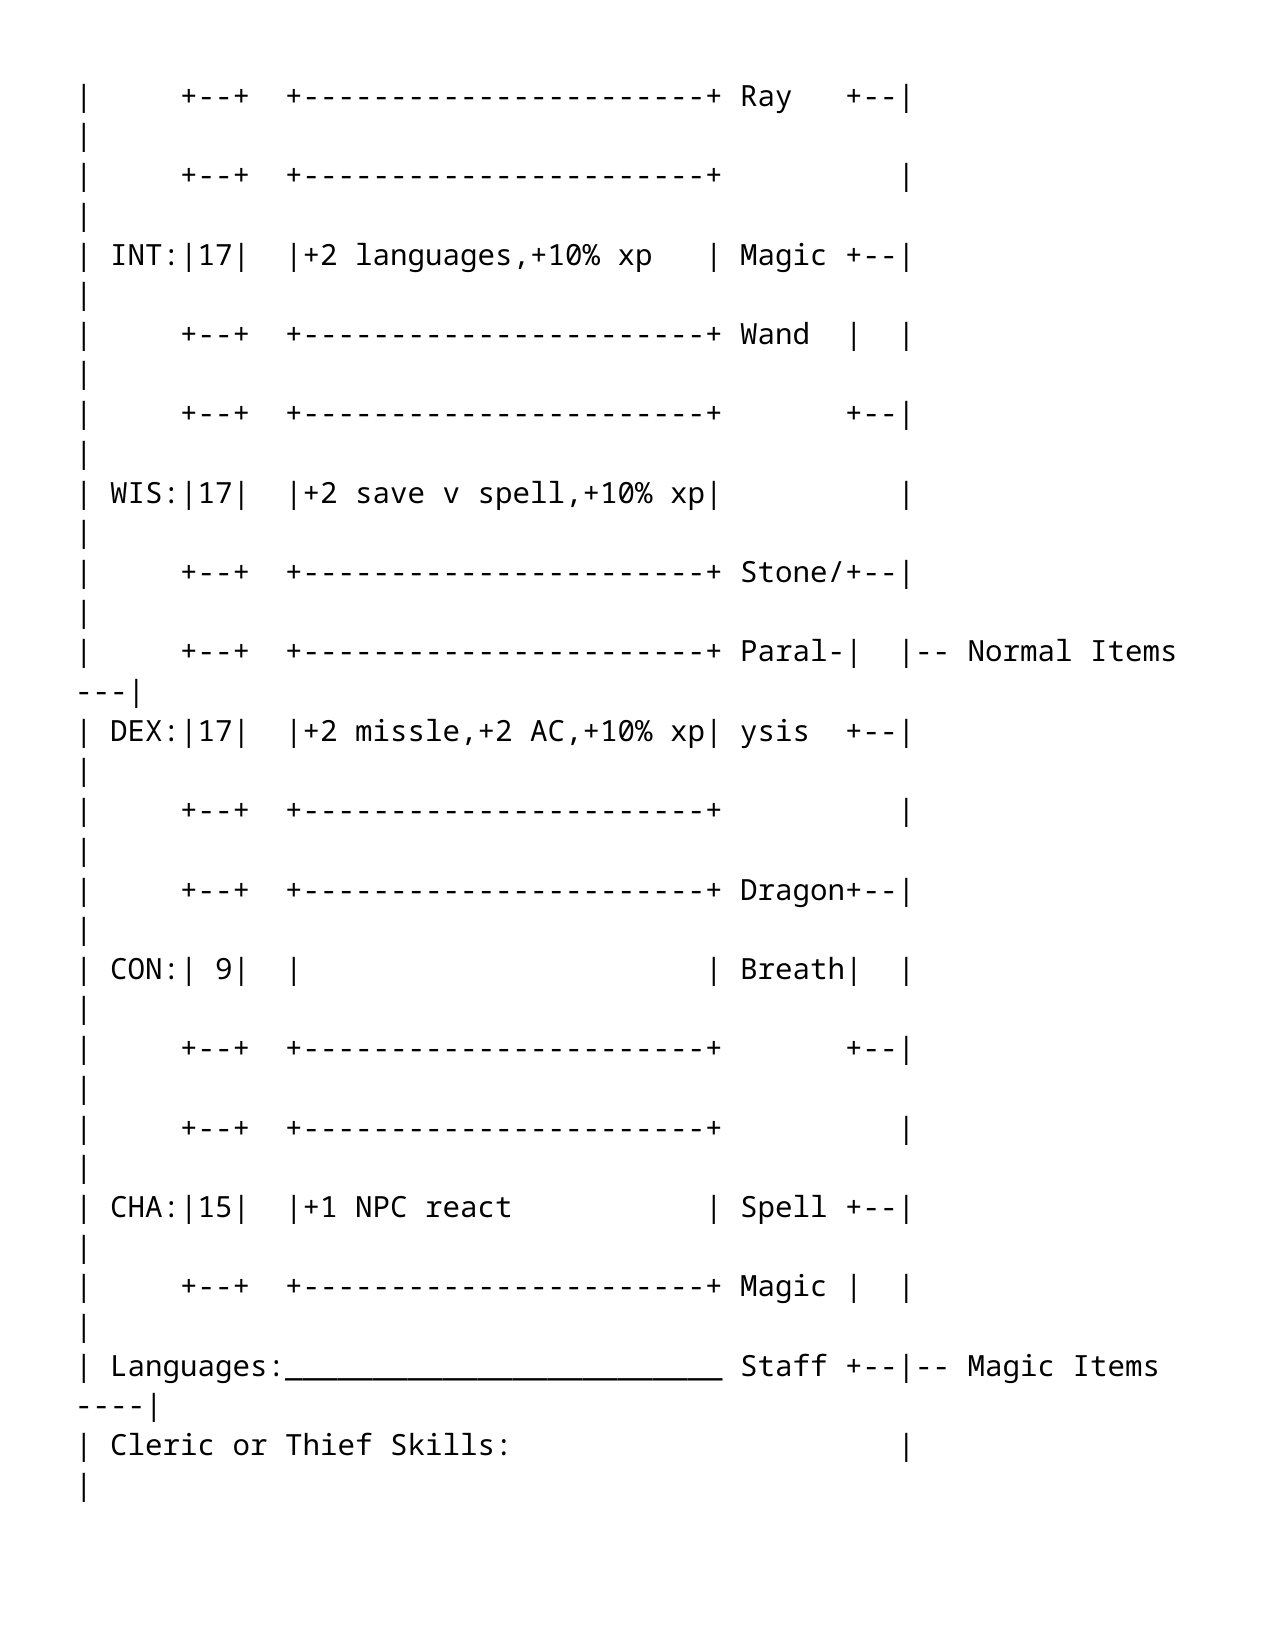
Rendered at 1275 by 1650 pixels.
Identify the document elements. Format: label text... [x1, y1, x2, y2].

text | +--+ +-----------------------+ Wand | | | [75, 313, 1200, 392]
text | +--+ +-----------------------+ | | [75, 789, 1200, 869]
text | Languages:_________________________ Staff +--|-- Magic Items ----| [75, 1345, 1200, 1424]
text | Cleric or Thief Skills: | | [75, 1424, 1200, 1504]
text | +--+ +-----------------------+ Magic | | | [75, 1266, 1200, 1345]
text | CON:| 9| | | Breath| | | [75, 948, 1200, 1027]
text | INT:|17| |+2 languages,+10% xp | Magic +--| | [75, 234, 1200, 313]
text | +--+ +-----------------------+ Stone/+--| | [75, 551, 1200, 631]
text | +--+ +-----------------------+ | | [75, 1107, 1200, 1186]
text | +--+ +-----------------------+ +--| | [75, 392, 1200, 472]
text | WIS:|17| |+2 save v spell,+10% xp| | | [75, 472, 1200, 551]
text | +--+ +-----------------------+ | | [75, 154, 1200, 234]
text | +--+ +-----------------------+ Ray +--| | [75, 75, 1200, 154]
text | CHA:|15| |+1 NPC react | Spell +--| | [75, 1186, 1200, 1266]
text | +--+ +-----------------------+ Dragon+--| | [75, 869, 1200, 948]
text | +--+ +-----------------------+ Paral-| |-- Normal Items ---| [75, 631, 1200, 710]
text | DEX:|17| |+2 missle,+2 AC,+10% xp| ysis +--| | [75, 710, 1200, 789]
text | +--+ +-----------------------+ +--| | [75, 1027, 1200, 1107]
